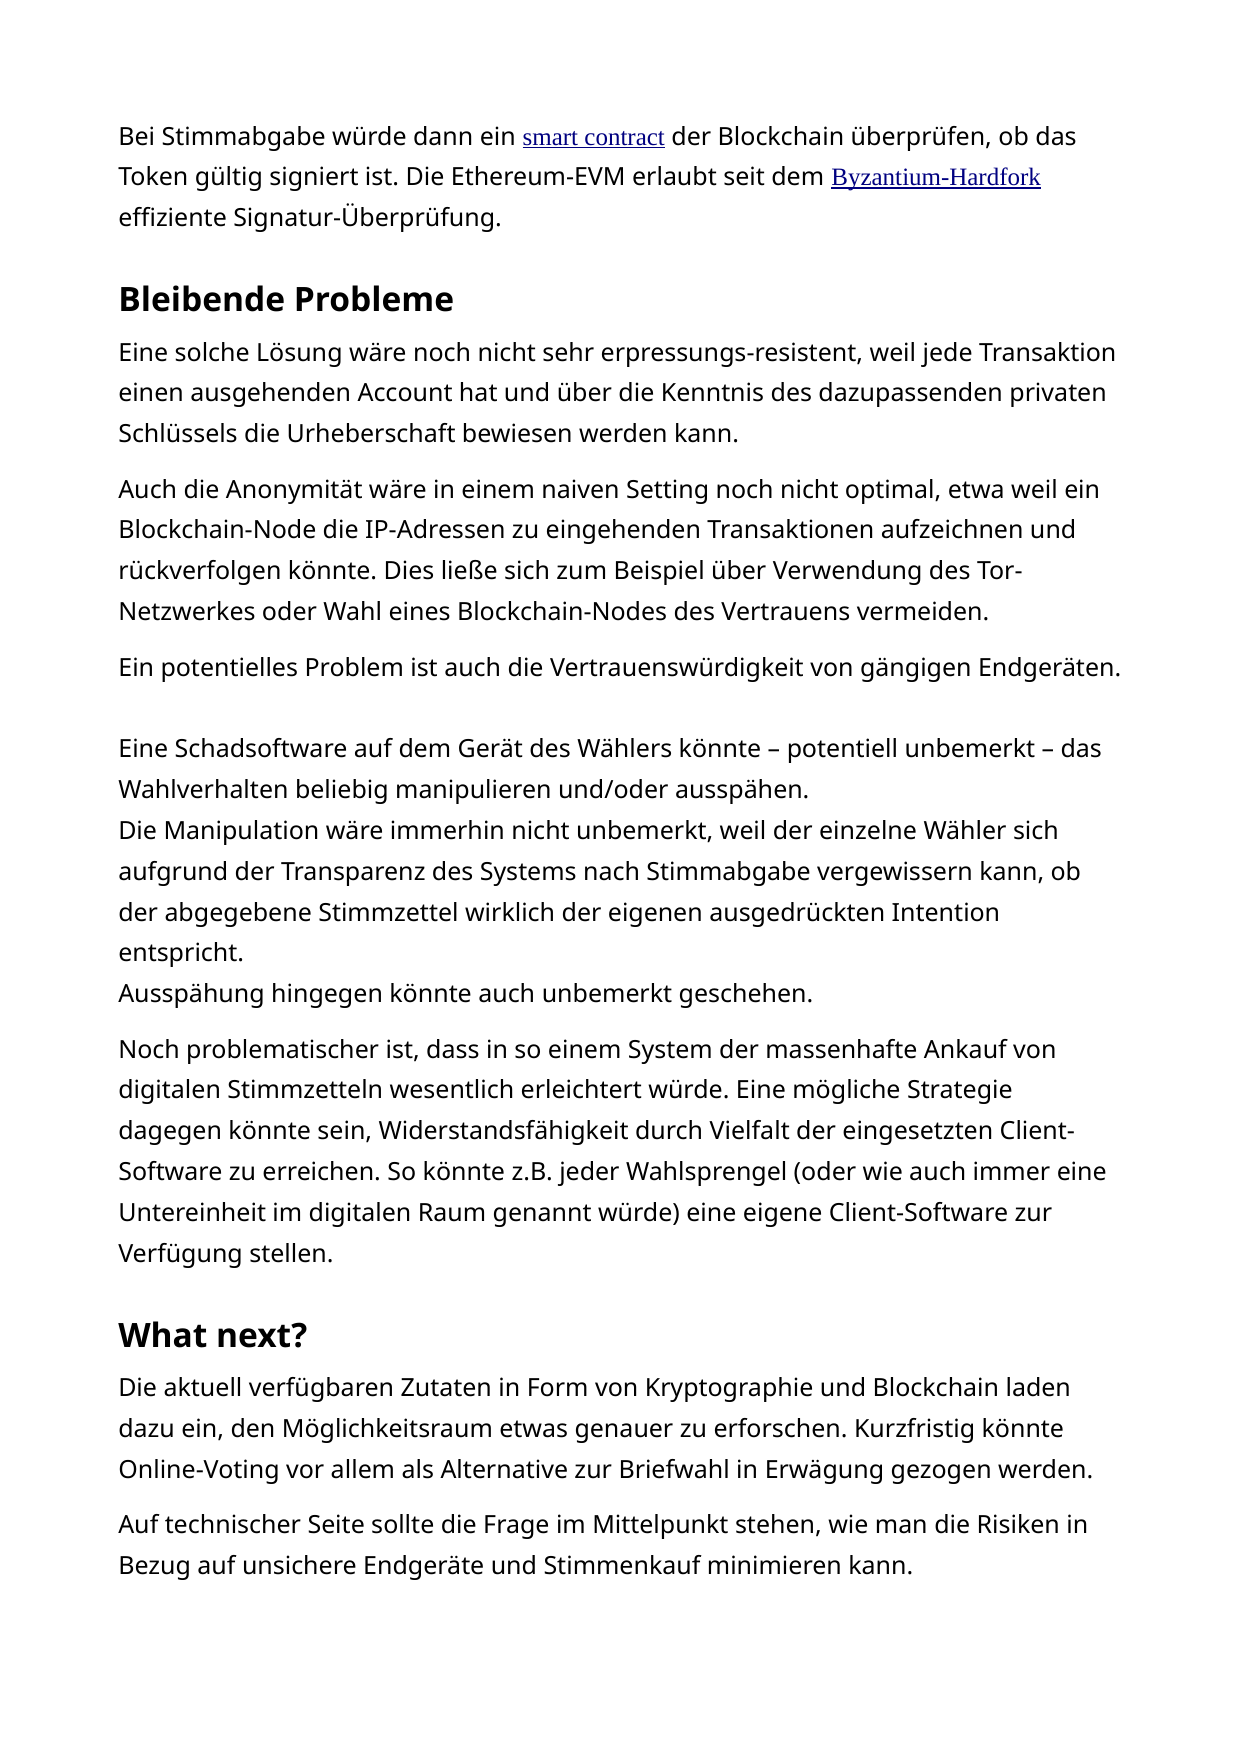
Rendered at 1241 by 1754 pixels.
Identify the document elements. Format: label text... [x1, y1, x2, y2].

text Auch die Anonymität wäre in einem naiven Setting noch nicht optimal, etwa weil ein Blockchain-Node die IP-Adressen zu eingehenden Transaktionen aufzeichnen und rückverfolgen könnte. Dies ließe sich zum Beispiel über Verwendung des Tor-Netzwerkes oder Wahl eines Blockchain-Nodes des Vertrauens vermeiden. [118, 471, 1122, 628]
text Auf technischer Seite sollte die Frage im Mittelpunkt stehen, wie man die Risiken in Bezug auf unsichere Endgeräte und Stimmenkauf minimieren kann. [118, 1507, 1122, 1582]
text Eine solche Lösung wäre noch nicht sehr erpressungs-resistent, weil jede Transaktion einen ausgehenden Account hat und über die Kenntnis des dazupassenden privaten Schlüssels die Urheberschaft bewiesen werden kann. [118, 334, 1122, 450]
subtitle What next? [118, 1312, 1122, 1357]
text Bei Stimmabgabe würde dann ein smart contract der Blockchain überprüfen, ob das Token gültig signiert ist. Die Ethereum-EVM erlaubt seit dem Byzantium-Hardfork effiziente Signatur-Überprüfung. [118, 118, 1122, 234]
text Noch problematischer ist, dass in so einem System der massenhafte Ankauf von digitalen Stimmzetteln wesentlich erleichtert würde. Eine mögliche Strategie dagegen könnte sein, Widerstandsfähigkeit durch Vielfalt der eingesetzten Client-Software zu erreichen. So könnte z.B. jeder Wahlsprengel (oder wie auch immer eine Untereinheit im digitalen Raum genannt würde) eine eigene Client-Software zur Verfügung stellen. [118, 1031, 1122, 1269]
subtitle Bleibende Probleme [118, 276, 1122, 322]
text Die aktuell verfügbaren Zutaten in Form von Kryptographie und Blockchain laden dazu ein, den Möglichkeitsraum etwas genauer zu erforschen. Kurzfristig könnte Online-Voting vor allem als Alternative zur Briefwahl in Erwägung gezogen werden. [118, 1370, 1122, 1486]
text Ein potentielles Problem ist auch die Vertrauenswürdigkeit von gängigen Endgeräten. Eine Schadsoftware auf dem Gerät des Wählers könnte – potentiell unbemerkt – das Wahlverhalten beliebig manipulieren und/oder ausspähen. Die Manipulation wäre immerhin nicht unbemerkt, weil der einzelne Wähler sich aufgrund der Transparenz des Systems nach Stimmabgabe vergewissern kann, ob der abgegebene Stimmzettel wirklich der eigenen ausgedrückten Intention entspricht. Ausspähung hingegen könnte auch unbemerkt geschehen. [118, 649, 1122, 1010]
